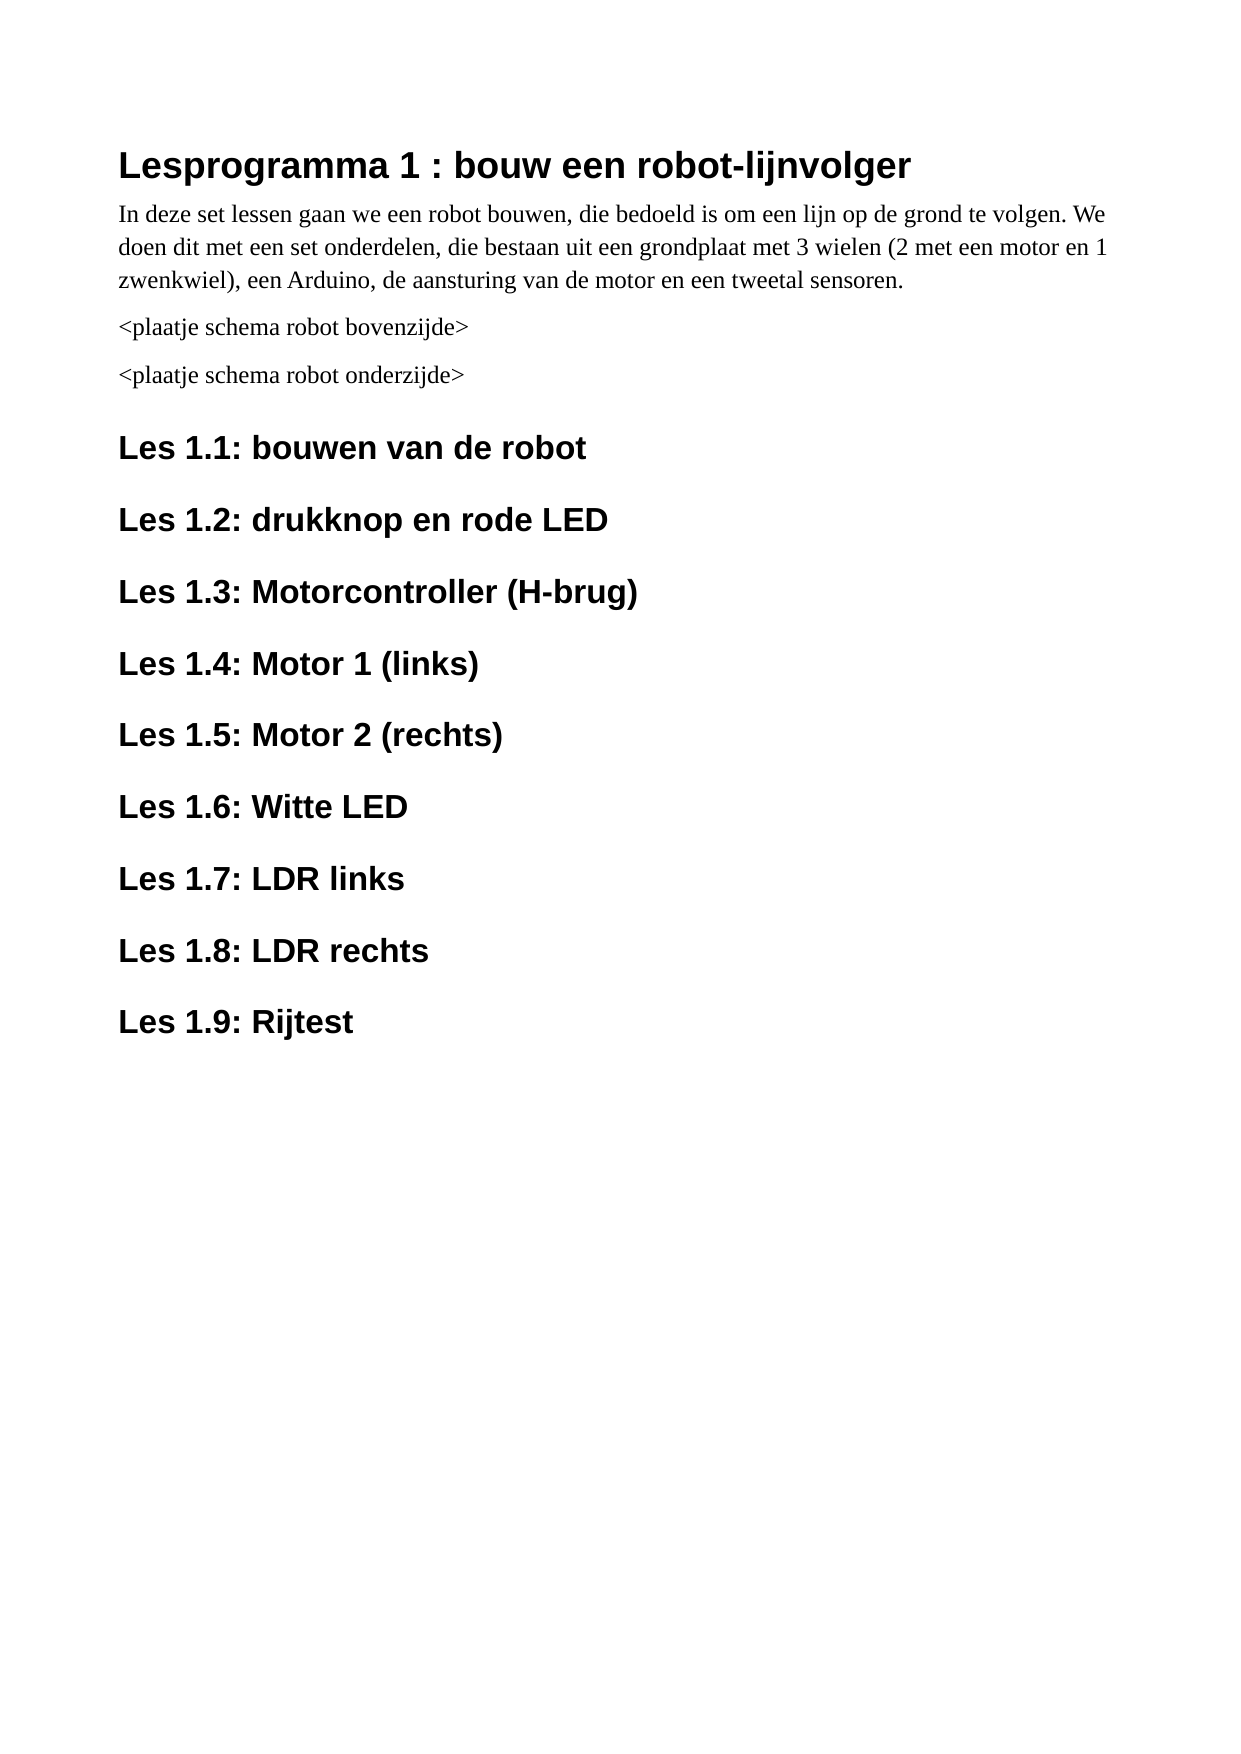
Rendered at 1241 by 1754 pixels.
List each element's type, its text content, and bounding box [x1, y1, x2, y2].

subtitle Lesprogramma 1 : bouw een robot-lijnvolger [118, 143, 1122, 186]
subtitle Les 1.3: Motorcontroller (H-brug) [118, 572, 1122, 610]
subtitle Les 1.7: LDR links [118, 859, 1122, 897]
subtitle Les 1.6: Witte LED [118, 787, 1122, 826]
subtitle Les 1.9: Rijtest [118, 1003, 1122, 1041]
text <plaatje schema robot bovenzijde> [118, 312, 1122, 341]
subtitle Les 1.5: Motor 2 (rechts) [118, 716, 1122, 754]
subtitle Les 1.8: LDR rechts [118, 931, 1122, 969]
text In deze set lessen gaan we een robot bouwen, die bedoeld is om een lijn op de grond te volgen. We doen dit met een set onderdelen, die bestaan uit een grondplaat met 3 wielen (2 met een motor en 1 zwenkwiel), een Arduino, de aansturing van de motor en een tweetal sensoren. [118, 199, 1122, 293]
subtitle Les 1.1: bouwen van de robot [118, 428, 1122, 467]
subtitle Les 1.2: drukknop en rode LED [118, 500, 1122, 539]
subtitle Les 1.4: Motor 1 (links) [118, 644, 1122, 682]
text <plaatje schema robot onderzijde> [118, 360, 1122, 389]
